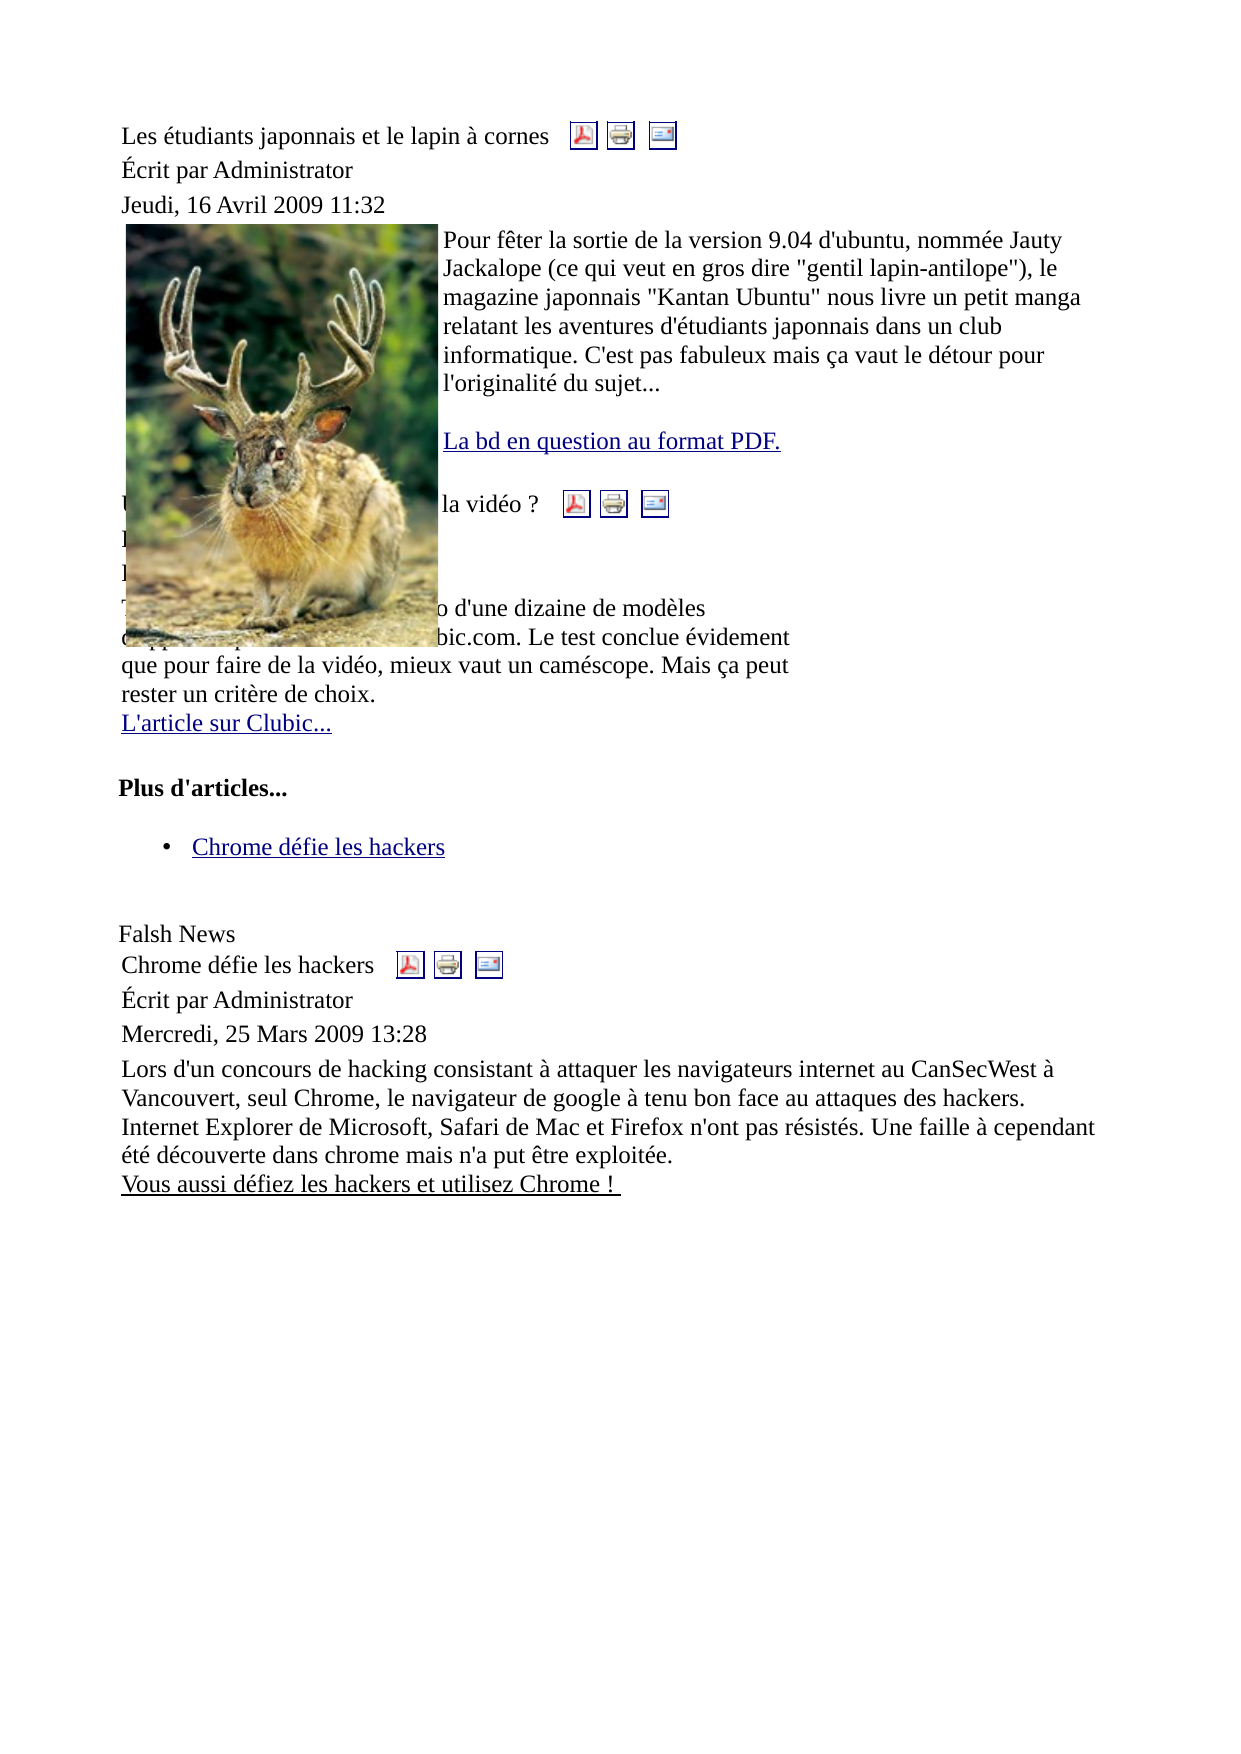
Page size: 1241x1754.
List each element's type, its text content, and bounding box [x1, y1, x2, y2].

picture [564, 491, 589, 516]
table_cell Mercredi, 25 Mars 2009 13:28 [118, 1017, 1122, 1051]
picture [477, 952, 502, 977]
picture [125, 224, 439, 647]
table_header [118, 458, 125, 486]
table_header [593, 486, 630, 521]
table_header Écrit par Administrator [439, 521, 800, 556]
picture [601, 491, 626, 516]
table_header [679, 118, 1122, 153]
table_header Les étudiants japonnais et le lapin à cornes [118, 118, 563, 153]
picture [608, 123, 633, 148]
table_header [118, 458, 1122, 768]
picture [643, 491, 668, 516]
table_cell Trés bon test des capacités vidéo d'une dizaine de modèles d'appareils photo sur le site Clubic.com. Le test conclue évidement que pour faire de la vidéo, mieux vaut un caméscope. Mais ça peut rester un critère de choix. L'article sur Clubic... [118, 590, 800, 740]
table_header [506, 948, 1122, 982]
table_header [556, 486, 593, 521]
picture [435, 952, 460, 977]
table_cell Lundi, 06 Avril 2009 14:10 [439, 556, 800, 590]
table_header [638, 118, 679, 153]
table_header Écrit par Administrator [118, 982, 1122, 1017]
table_header [464, 948, 506, 982]
picture [650, 123, 675, 148]
table_cell Lors d'un concours de hacking consistant à attaquer les navigateurs internet au CanSecWest à Vancouvert, seul Chrome, le navigateur de google à tenu bon face au attaques des hackers. Internet Explorer de Microsoft, Safari de Mac et Firefox n'ont pas résistés. Une faille à cependant été découverte dans chrome mais n'a put être exploitée. Vous aussi défiez les hackers et utilisez Chrome ! [118, 1051, 1122, 1201]
table_header [630, 486, 672, 521]
table_header [427, 948, 464, 982]
table_header Chrome défie les hackers [118, 948, 390, 982]
table_cell Jeudi, 16 Avril 2009 11:32 [118, 187, 1122, 222]
table_cell Plus d'articles... Chrome défie les hackers [118, 774, 1122, 890]
table_header Écrit par Administrator [118, 153, 1122, 187]
table_cell Pour fêter la sortie de la version 9.04 d'ubuntu, nommée Jauty Jackalope (ce qui veut en gros dire "gentil lapin-antilope"), le magazine japonnais "Kantan Ubuntu" nous livre un petit manga relatant les aventures d'étudiants japonnais dans un club informatique. C'est pas fabuleux mais ça vaut le détour pour l'originalité du sujet... La bd en question au format PDF. [118, 222, 1122, 458]
picture [398, 952, 423, 977]
table_header [564, 118, 601, 153]
text Falsh News [118, 919, 1122, 947]
table_header Un appareil photo pour faire de la vidéo ? [439, 486, 556, 521]
table_cell [118, 769, 1122, 773]
table_header [601, 118, 638, 153]
table_header [390, 948, 427, 982]
picture [571, 123, 596, 148]
